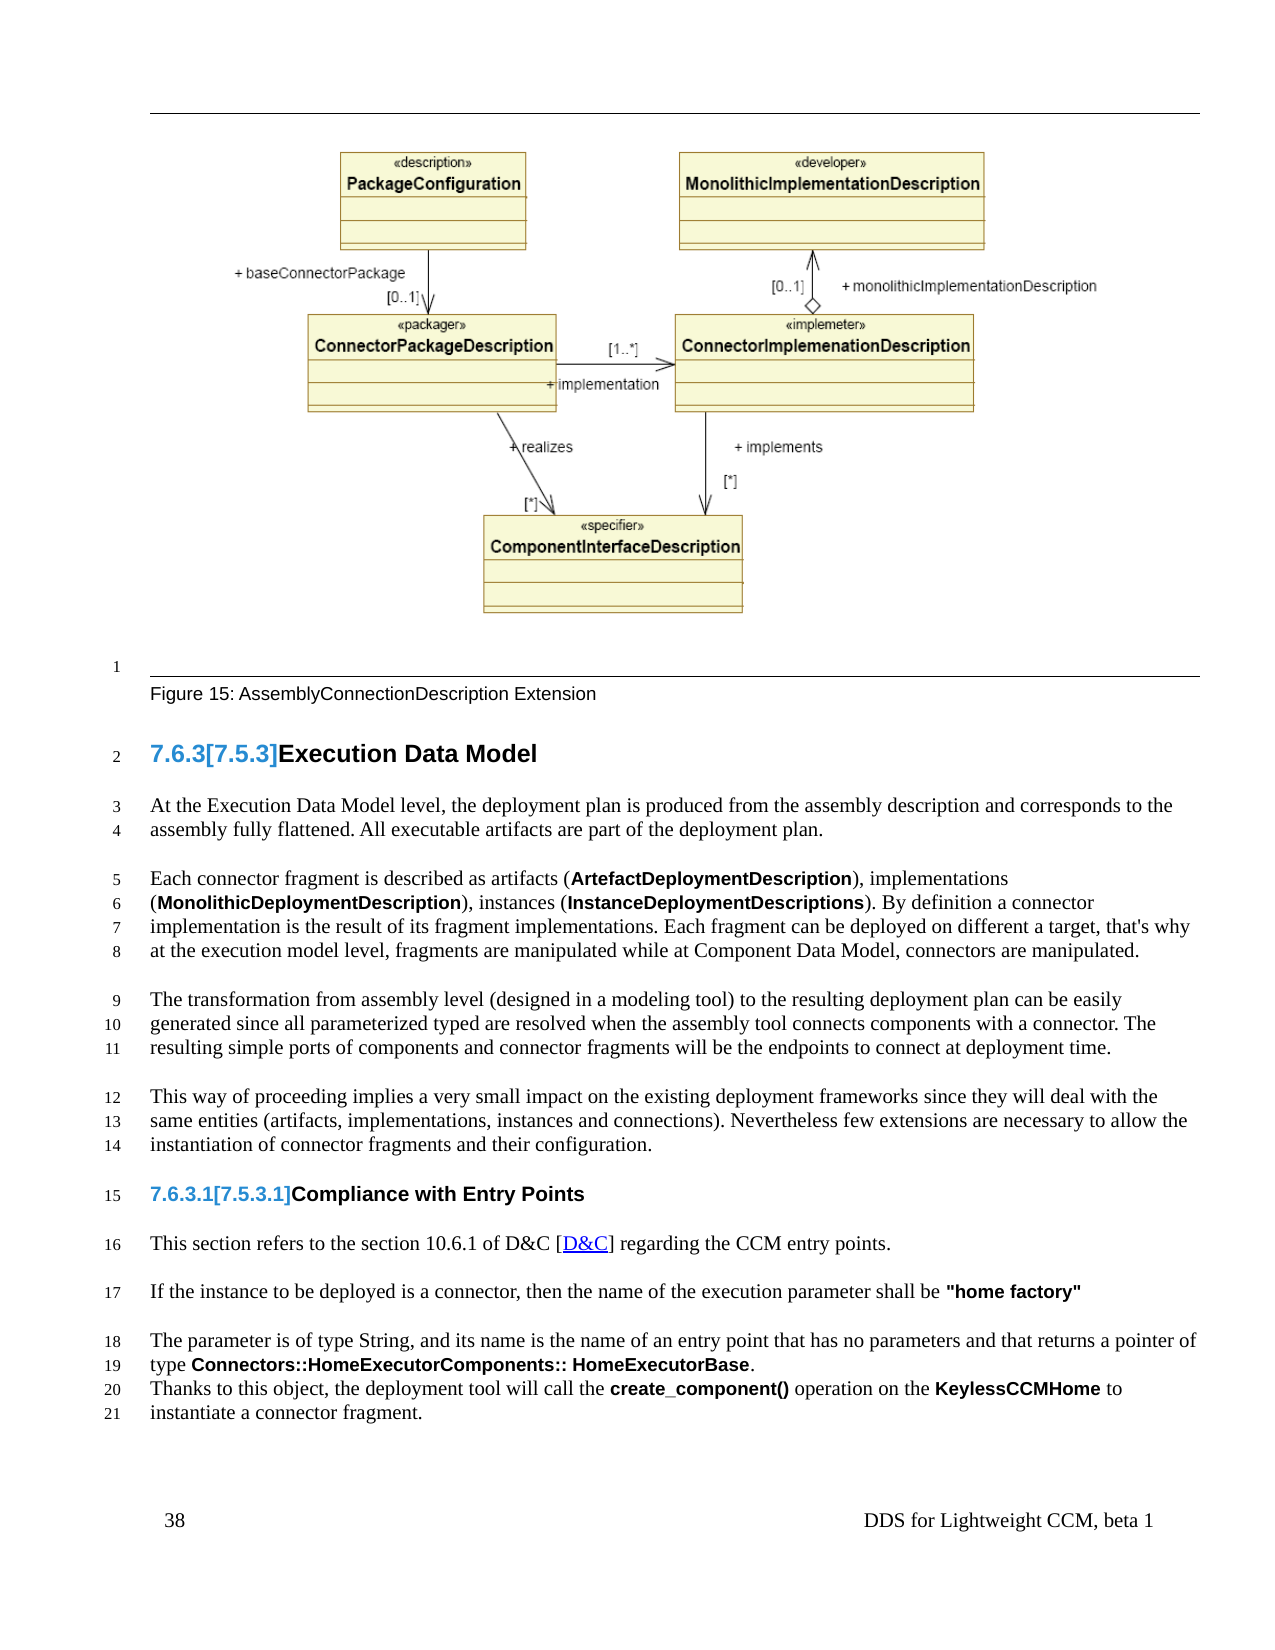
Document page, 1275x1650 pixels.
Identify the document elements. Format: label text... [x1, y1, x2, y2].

text Each connector fragment is described as artifacts (ArtefactDeploymentDescription), implementations (MonolithicDeploymentDescription), instances (InstanceDeploymentDescriptions). By definition a connector implementation is the result of its fragment implementations. Each fragment can be deployed on different a target, that's why at the execution model level, fragments are manipulated while at Component Data Model, connectors are manipulated. [150, 866, 1200, 962]
text If the instance to be deployed is a connector, then the name of the execution parameter shall be "home factory" [150, 1279, 1200, 1303]
subtitle Compliance with Entry Points [150, 1182, 1200, 1206]
picture [226, 125, 1154, 664]
text This section refers to the section 10.6.1 of D&C [D&C] regarding the CCM entry points. [150, 1230, 1200, 1254]
text At the Execution Data Model level, the deployment plan is produced from the assembly description and corresponds to the assembly fully flattened. All executable artifacts are part of the deployment plan. [150, 793, 1200, 841]
text This way of proceeding implies a very small impact on the existing deployment frameworks since they will deal with the same entities (artifacts, implementations, instances and connections). Nevertheless few extensions are necessary to allow the instantiation of connector fragments and their configuration. [150, 1084, 1200, 1156]
subtitle Execution Data Model [150, 739, 1200, 768]
text The transformation from assembly level (designed in a modeling tool) to the resulting deployment plan can be easily generated since all parameterized typed are resolved when the assembly tool connects components with a connector. The resulting simple ports of components and connector fragments will be the endpoints to connect at deployment time. [150, 987, 1200, 1059]
text The parameter is of type String, and its name is the name of an entry point that has no parameters and that returns a pointer of type Connectors::HomeExecutorComponents:: HomeExecutorBase. Thanks to this object, the deployment tool will call the create_component() operation on the KeylessCCMHome to instantiate a connector fragment. [150, 1328, 1200, 1424]
text Figure 15: AssemblyConnectionDescription Extension [150, 682, 1200, 704]
